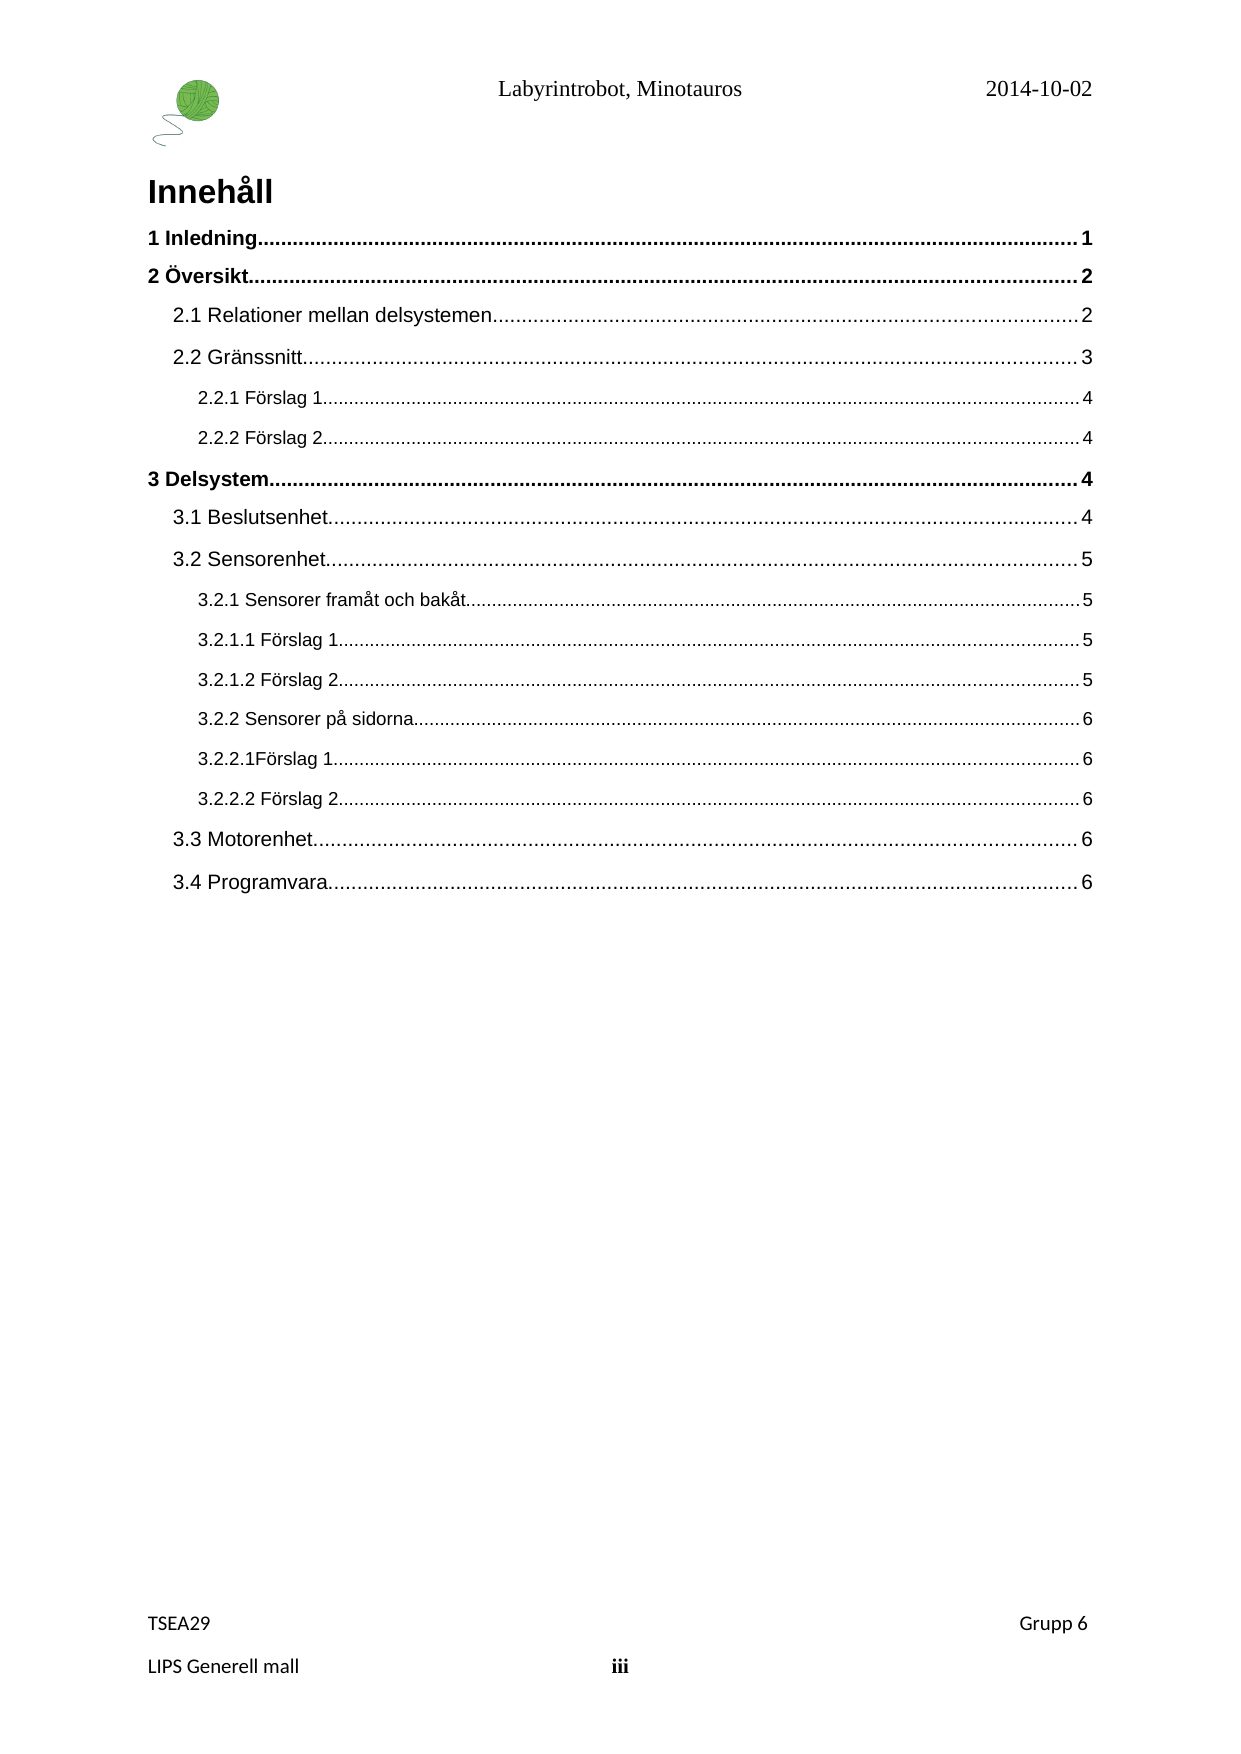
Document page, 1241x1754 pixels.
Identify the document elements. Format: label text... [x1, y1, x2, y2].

text 2.2.1 Förslag 1 4 [198, 387, 1093, 408]
text 3.1 Beslutsenhet 4 [173, 504, 1093, 528]
subtitle Innehåll [148, 173, 1093, 211]
text 1 Inledning 1 [148, 226, 1093, 250]
text 3.3 Motorenhet 6 [173, 827, 1093, 851]
text 3.2.2.1Förslag 1 6 [198, 748, 1093, 769]
text 3.2 Sensorenhet 5 [173, 547, 1093, 571]
text 2.1 Relationer mellan delsystemen 2 [173, 302, 1093, 326]
text 3.2.1.2 Förslag 2 5 [198, 668, 1093, 690]
text 3 Delsystem 4 [148, 466, 1093, 490]
text 3.4 Programvara 6 [173, 869, 1093, 893]
text 3.2.1.1 Förslag 1 5 [198, 629, 1093, 650]
text 3.2.1 Sensorer framåt och bakåt 5 [198, 589, 1093, 611]
text 3.2.2 Sensorer på sidorna 6 [198, 708, 1093, 730]
text 2.2.2 Förslag 2 4 [198, 427, 1093, 448]
text 3.2.2.2 Förslag 2 6 [198, 787, 1093, 809]
picture [150, 76, 223, 149]
text 2 Översikt 2 [148, 264, 1093, 288]
text 2.2 Gränssnitt 3 [173, 345, 1093, 369]
